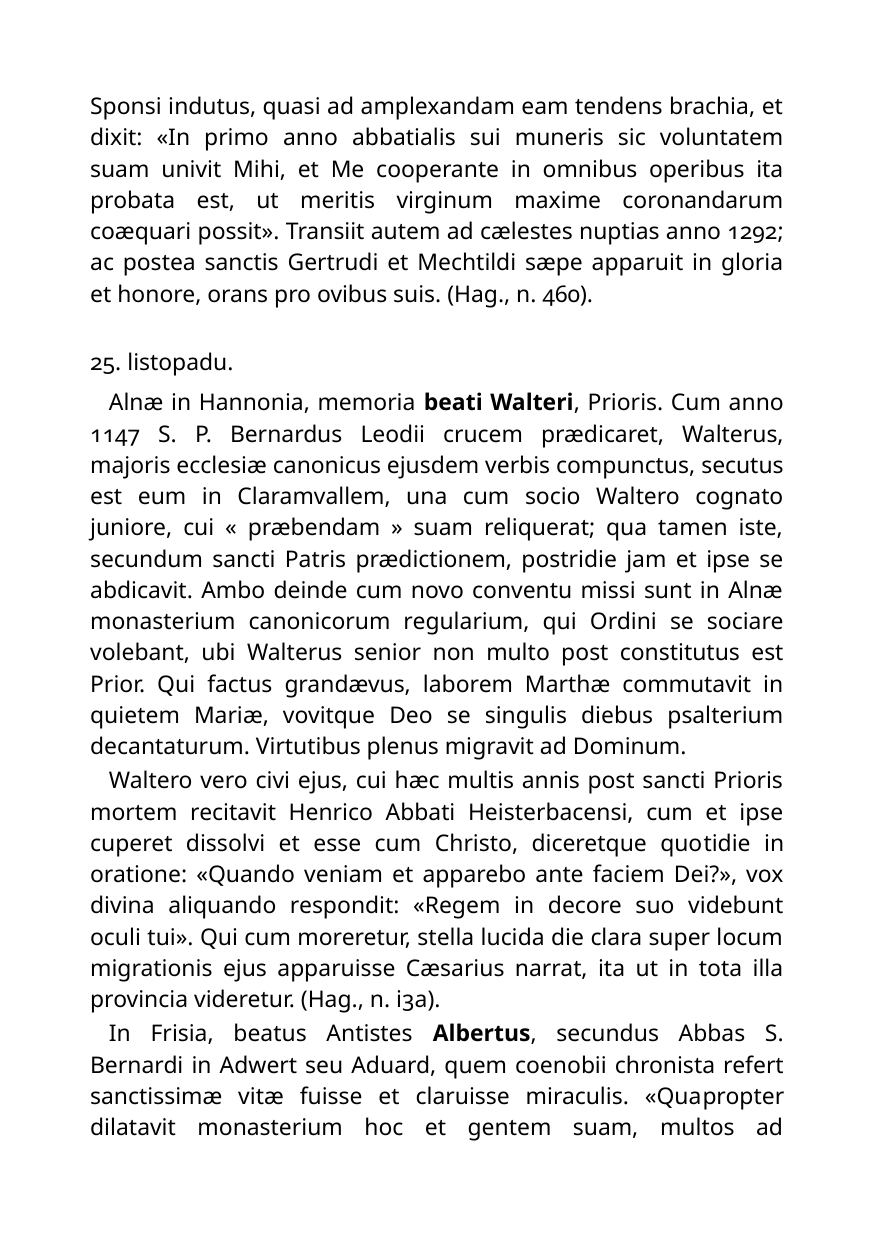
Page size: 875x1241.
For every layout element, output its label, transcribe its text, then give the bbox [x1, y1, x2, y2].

text In Frisia, beatus Antistes Albertus, secundus Abbas S. Bernardi in Adwert seu Aduard, quem coenobii chronista refert sanctissimæ vitæ fuisse et claruisse miraculis. «Qua­propter dilatavit monasterium hoc et gentem suam, multos ad [90, 1017, 784, 1142]
text Sponsi indutus, quasi ad amplexandam eam tendens brachia, et dixit: «In primo anno abbatialis sui muneris sic voluntatem suam univit Mihi, et Me cooperante in omnibus operibus ita probata est, ut meritis virginum maxime coronandarum coæquari possit». Transiit autem ad cælestes nuptias anno 1292; ac postea sanctis Gertrudi et Mechtildi sæpe apparuit in gloria et honore, orans pro ovibus suis. (Hag., n. 460). [90, 90, 784, 309]
text Waltero vero civi ejus, cui hæc multis annis post sancti Prioris mortem recitavit Henrico Abbati Heisterbacensi, cum et ipse cuperet dissolvi et esse cum Christo, diceretque quo­tidie in oratione: «Quando veniam et apparebo ante faciem Dei?», vox divina aliquando respondit: «Regem in decore suo videbunt oculi tui». Qui cum moreretur, stella lucida die clara super locum migrationis ejus apparuisse Cæsarius narrat, ita ut in tota illa provincia videretur. (Hag., n. i3a). [90, 764, 784, 1014]
text 25. listopadu. [90, 346, 784, 377]
text Alnæ in Hannonia, memoria beati Walteri, Prioris. Cum anno 1147 S. P. Bernardus Leodii crucem prædicaret, Walterus, majoris ecclesiæ canonicus ejusdem verbis compunctus, secutus est eum in Claramvallem, una cum socio Waltero cognato juniore, cui « præbendam » suam reliquerat; qua tamen iste, secundum sancti Patris prædictionem, postridie jam et ipse se abdicavit. Ambo deinde cum novo conventu missi sunt in Alnæ monasterium canonicorum regularium, qui Ordini se sociare volebant, ubi Walterus senior non multo post constitutus est Prior. Qui factus grandævus, laborem Marthæ commutavit in quietem Mariæ, vovitque Deo se singulis diebus psalterium decantaturum. Virtutibus plenus migravit ad Dominum. [90, 386, 784, 761]
